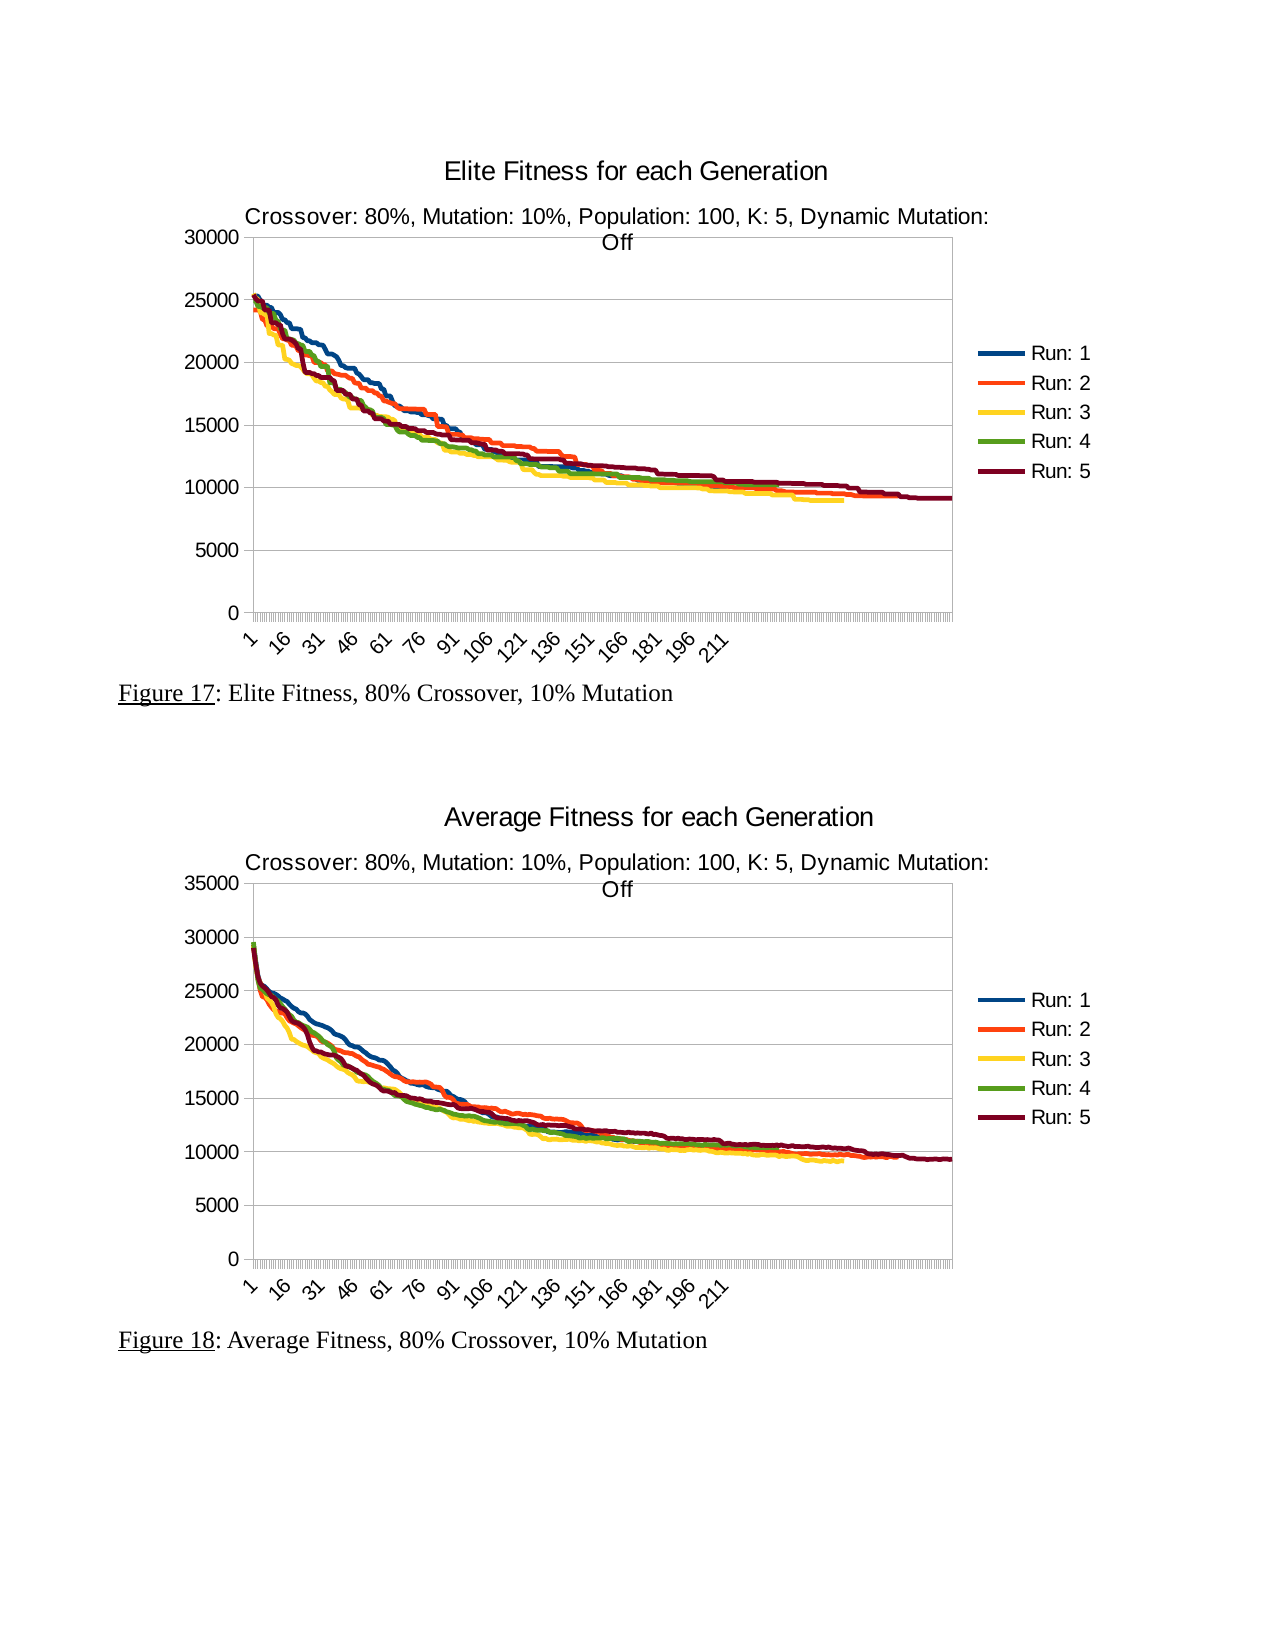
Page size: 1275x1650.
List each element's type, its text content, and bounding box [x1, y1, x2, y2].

text Figure 18: Average Fitness, 80% Crossover, 10% Mutation [118, 793, 1157, 1353]
text Figure 17: Elite Fitness, 80% Crossover, 10% Mutation [118, 147, 1157, 707]
